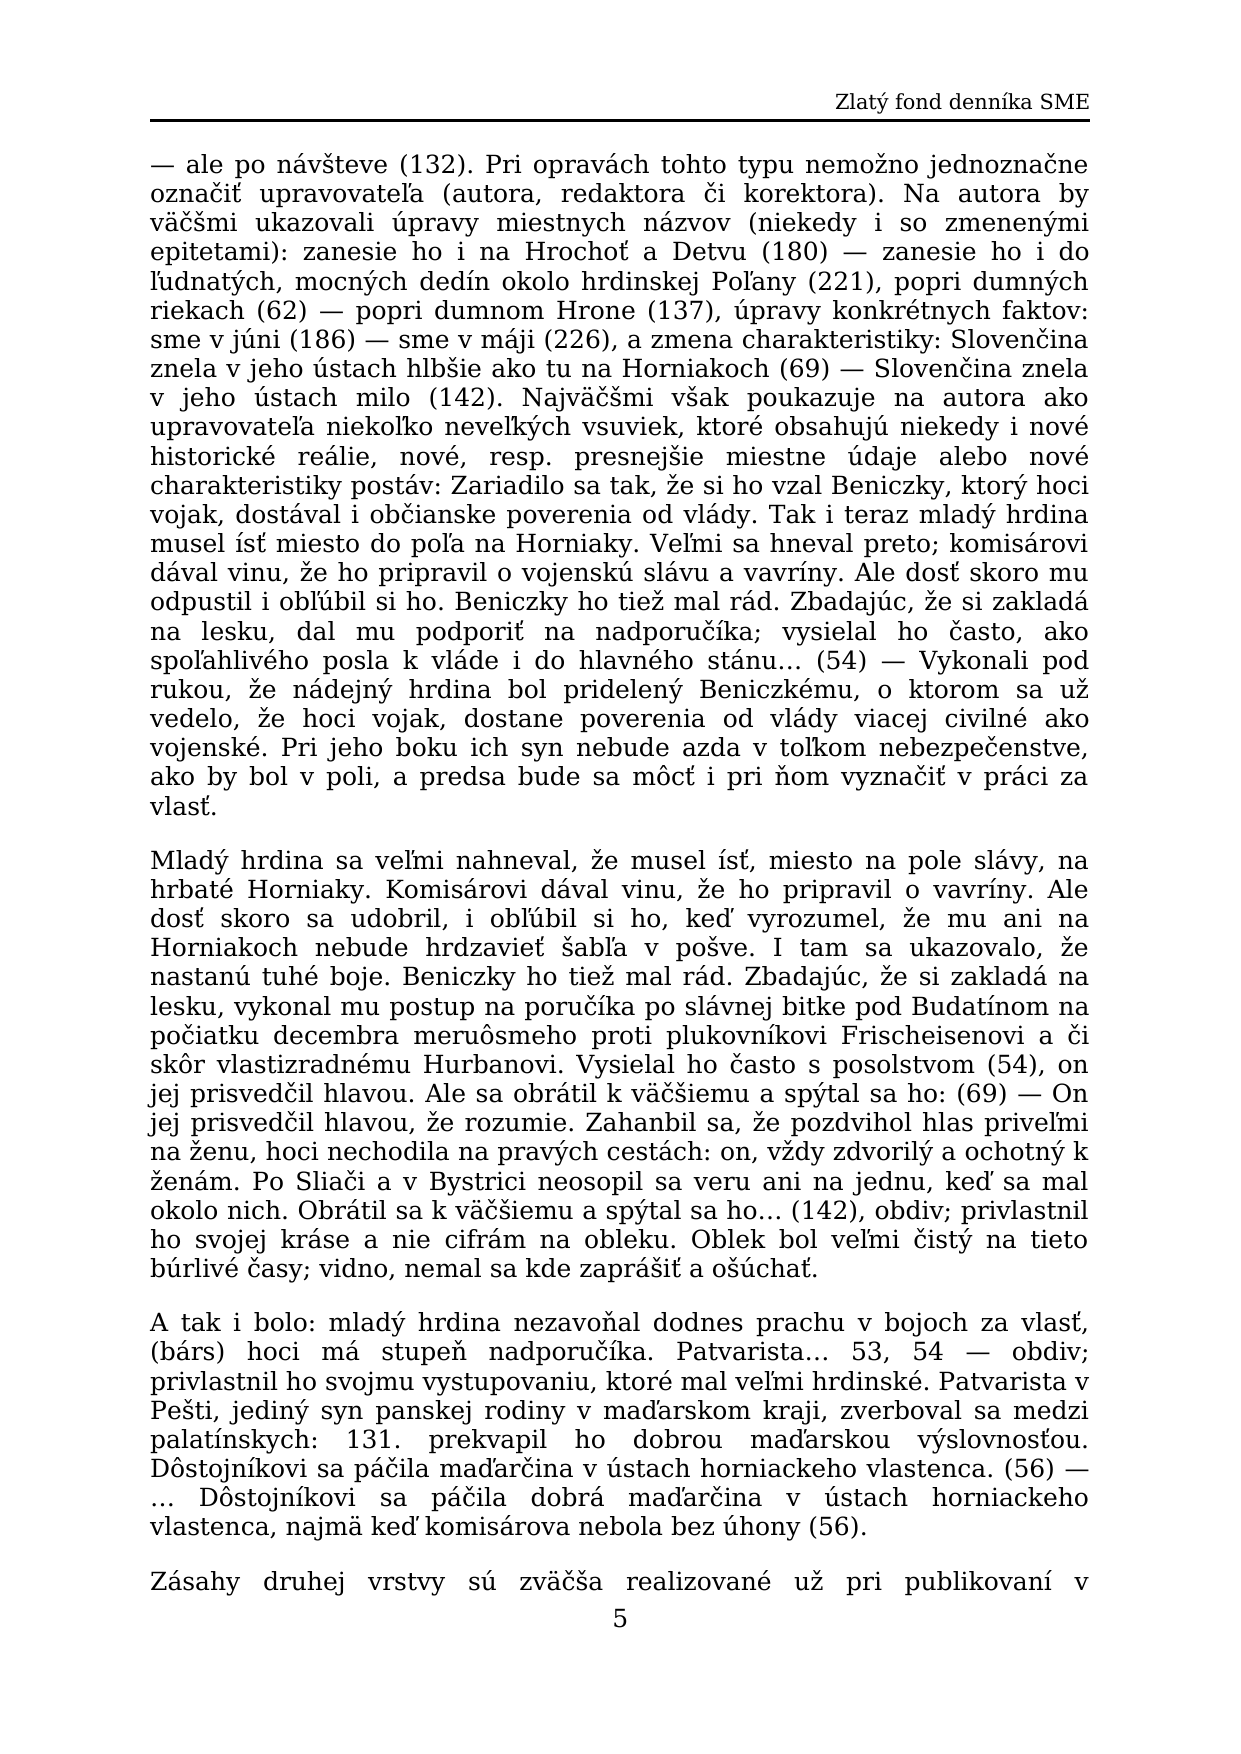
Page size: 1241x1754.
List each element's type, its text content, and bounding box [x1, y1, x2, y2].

text A tak i bolo: mladý hrdina nezavoňal dodnes prachu v bojoch za vlasť, (bárs) hoci má stupeň nadporučíka. Patvarista… 53, 54 — obdiv; privlastnil ho svojmu vystupovaniu, ktoré mal veľmi hrdinské. Patvarista v Pešti, jediný syn panskej rodiny v maďarskom kraji, zverboval sa medzi palatínskych: 131. prekvapil ho dobrou maďarskou výslovnosťou. Dôstojníkovi sa páčila maďarčina v ústach horniackeho vlastenca. (56) — … Dôstojníkovi sa páčila dobrá maďarčina v ústach horniackeho vlastenca, najmä keď komisárova nebola bez úhony (56). [150, 1308, 1090, 1542]
text — ale po návšteve (132). Pri opravách tohto typu nemožno jednoznačne označiť upravovateľa (autora, redaktora či korektora). Na autora by väčšmi ukazovali úpravy miestnych názvov (niekedy i so zmenenými epitetami): zanesie ho i na Hrochoť a Detvu (180) — zanesie ho i do ľudnatých, mocných dedín okolo hrdinskej Poľany (221), popri dumných riekach (62) — popri dumnom Hrone (137), úpravy konkrétnych faktov: sme v júni (186) — sme v máji (226), a zmena charakteristiky: Slovenčina znela v jeho ústach hlbšie ako tu na Horniakoch (69) — Slovenčina znela v jeho ústach milo (142). Najväčšmi však poukazuje na autora ako upravovateľa niekoľko neveľkých vsuviek, ktoré obsahujú niekedy i nové historické reálie, nové, resp. presnejšie miestne údaje alebo nové charakteristiky postáv: Zariadilo sa tak, že si ho vzal Beniczky, ktorý hoci vojak, dostával i občianske poverenia od vlády. Tak i teraz mladý hrdina musel ísť miesto do poľa na Horniaky. Veľmi sa hneval preto; komisárovi dával vinu, že ho pripravil o vojenskú slávu a vavríny. Ale dosť skoro mu odpustil i obľúbil si ho. Beniczky ho tiež mal rád. Zbadajúc, že si zakladá na lesku, dal mu podporiť na nadporučíka; vysielal ho často, ako spoľahlivého posla k vláde i do hlavného stánu… (54) — Vykonali pod rukou, že nádejný hrdina bol pridelený Beniczkému, o ktorom sa už vedelo, že hoci vojak, dostane poverenia od vlády viacej civilné ako vojenské. Pri jeho boku ich syn nebude azda v toľkom nebezpečenstve, ako by bol v poli, a predsa bude sa môcť i pri ňom vyznačiť v práci za vlasť. [150, 150, 1090, 821]
text Zásahy druhej vrstvy sú zväčša realizované už pri publikovaní v [150, 1567, 1090, 1596]
text Mladý hrdina sa veľmi nahneval, že musel ísť, miesto na pole slávy, na hrbaté Horniaky. Komisárovi dával vinu, že ho pripravil o vavríny. Ale dosť skoro sa udobril, i obľúbil si ho, keď vyrozumel, že mu ani na Horniakoch nebude hrdzavieť šabľa v pošve. I tam sa ukazovalo, že nastanú tuhé boje. Beniczky ho tiež mal rád. Zbadajúc, že si zakladá na lesku, vykonal mu postup na poručíka po slávnej bitke pod Budatínom na počiatku decembra meruôsmeho proti plukovníkovi Frischeisenovi a či skôr vlastizradnému Hurbanovi. Vysielal ho často s posolstvom (54), on jej prisvedčil hlavou. Ale sa obrátil k väčšiemu a spýtal sa ho: (69) — On jej prisvedčil hlavou, že rozumie. Zahanbil sa, že pozdvihol hlas priveľmi na ženu, hoci nechodila na pravých cestách: on, vždy zdvorilý a ochotný k ženám. Po Sliači a v Bystrici neosopil sa veru ani na jednu, keď sa mal okolo nich. Obrátil sa k väčšiemu a spýtal sa ho… (142), obdiv; privlastnil ho svojej kráse a nie cifrám na obleku. Oblek bol veľmi čistý na tieto búrlivé časy; vidno, nemal sa kde zaprášiť a ošúchať. [150, 846, 1090, 1283]
